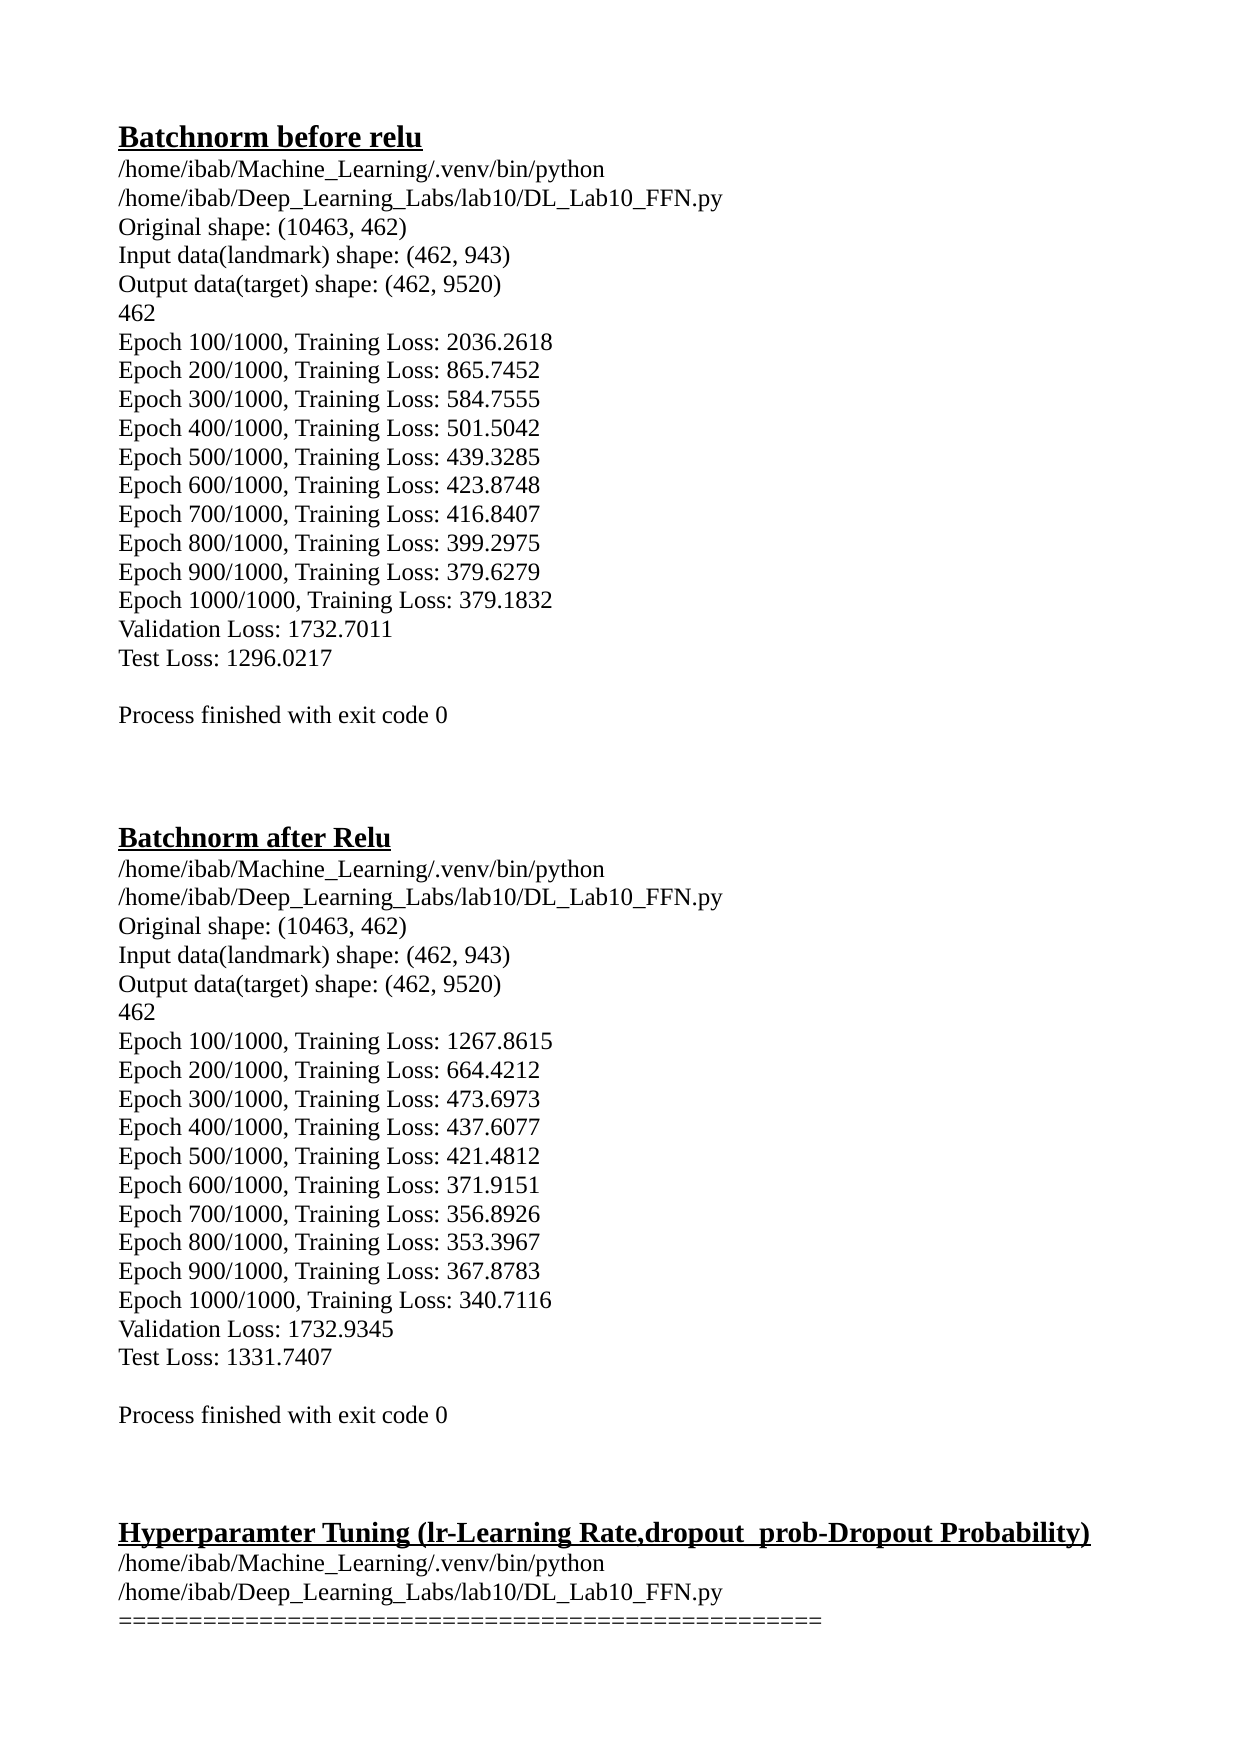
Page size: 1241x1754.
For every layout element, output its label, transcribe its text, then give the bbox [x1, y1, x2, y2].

text Epoch 300/1000, Training Loss: 584.7555 [118, 384, 1122, 413]
text Validation Loss: 1732.7011 [118, 614, 1122, 643]
text Original shape: (10463, 462) [118, 911, 1122, 940]
text Epoch 500/1000, Training Loss: 421.4812 [118, 1141, 1122, 1170]
text Epoch 700/1000, Training Loss: 416.8407 [118, 499, 1122, 528]
text Epoch 200/1000, Training Loss: 865.7452 [118, 355, 1122, 384]
text Epoch 300/1000, Training Loss: 473.6973 [118, 1084, 1122, 1112]
text 462 [118, 997, 1122, 1026]
text /home/ibab/Machine_Learning/.venv/bin/python /home/ibab/Deep_Learning_Labs/lab10/DL_Lab10_FFN.py [118, 854, 1122, 911]
text Input data(landmark) shape: (462, 943) [118, 940, 1122, 969]
text Epoch 600/1000, Training Loss: 423.8748 [118, 470, 1122, 499]
text ================================================== [118, 1606, 1122, 1635]
text Epoch 700/1000, Training Loss: 356.8926 [118, 1199, 1122, 1227]
text Epoch 1000/1000, Training Loss: 379.1832 [118, 585, 1122, 614]
text /home/ibab/Machine_Learning/.venv/bin/python /home/ibab/Deep_Learning_Labs/lab10/DL_Lab10_FFN.py [118, 1548, 1122, 1606]
text Epoch 1000/1000, Training Loss: 340.7116 [118, 1285, 1122, 1314]
text Epoch 100/1000, Training Loss: 1267.8615 [118, 1026, 1122, 1055]
text Validation Loss: 1732.9345 [118, 1314, 1122, 1342]
text Epoch 500/1000, Training Loss: 439.3285 [118, 442, 1122, 470]
text Test Loss: 1331.7407 [118, 1342, 1122, 1371]
text /home/ibab/Machine_Learning/.venv/bin/python /home/ibab/Deep_Learning_Labs/lab10/DL_Lab10_FFN.py [118, 154, 1122, 212]
text Output data(target) shape: (462, 9520) [118, 269, 1122, 298]
text Epoch 600/1000, Training Loss: 371.9151 [118, 1170, 1122, 1199]
text Epoch 900/1000, Training Loss: 367.8783 [118, 1256, 1122, 1285]
text Process finished with exit code 0 [118, 700, 1122, 729]
text Epoch 400/1000, Training Loss: 437.6077 [118, 1112, 1122, 1141]
text Epoch 400/1000, Training Loss: 501.5042 [118, 413, 1122, 442]
text Batchnorm before relu [118, 118, 1122, 154]
text Epoch 800/1000, Training Loss: 353.3967 [118, 1227, 1122, 1256]
text Epoch 200/1000, Training Loss: 664.4212 [118, 1055, 1122, 1084]
text Original shape: (10463, 462) [118, 212, 1122, 240]
text Epoch 100/1000, Training Loss: 2036.2618 [118, 327, 1122, 355]
text Input data(landmark) shape: (462, 943) [118, 240, 1122, 269]
text 462 [118, 298, 1122, 327]
text Batchnorm after Relu [118, 820, 1122, 854]
text Test Loss: 1296.0217 [118, 643, 1122, 672]
text Hyperparamter Tuning (lr-Learning Rate,dropout_prob-Dropout Probability) [118, 1515, 1122, 1548]
text Epoch 800/1000, Training Loss: 399.2975 [118, 528, 1122, 557]
text Epoch 900/1000, Training Loss: 379.6279 [118, 557, 1122, 585]
text Process finished with exit code 0 [118, 1400, 1122, 1429]
text Output data(target) shape: (462, 9520) [118, 969, 1122, 997]
